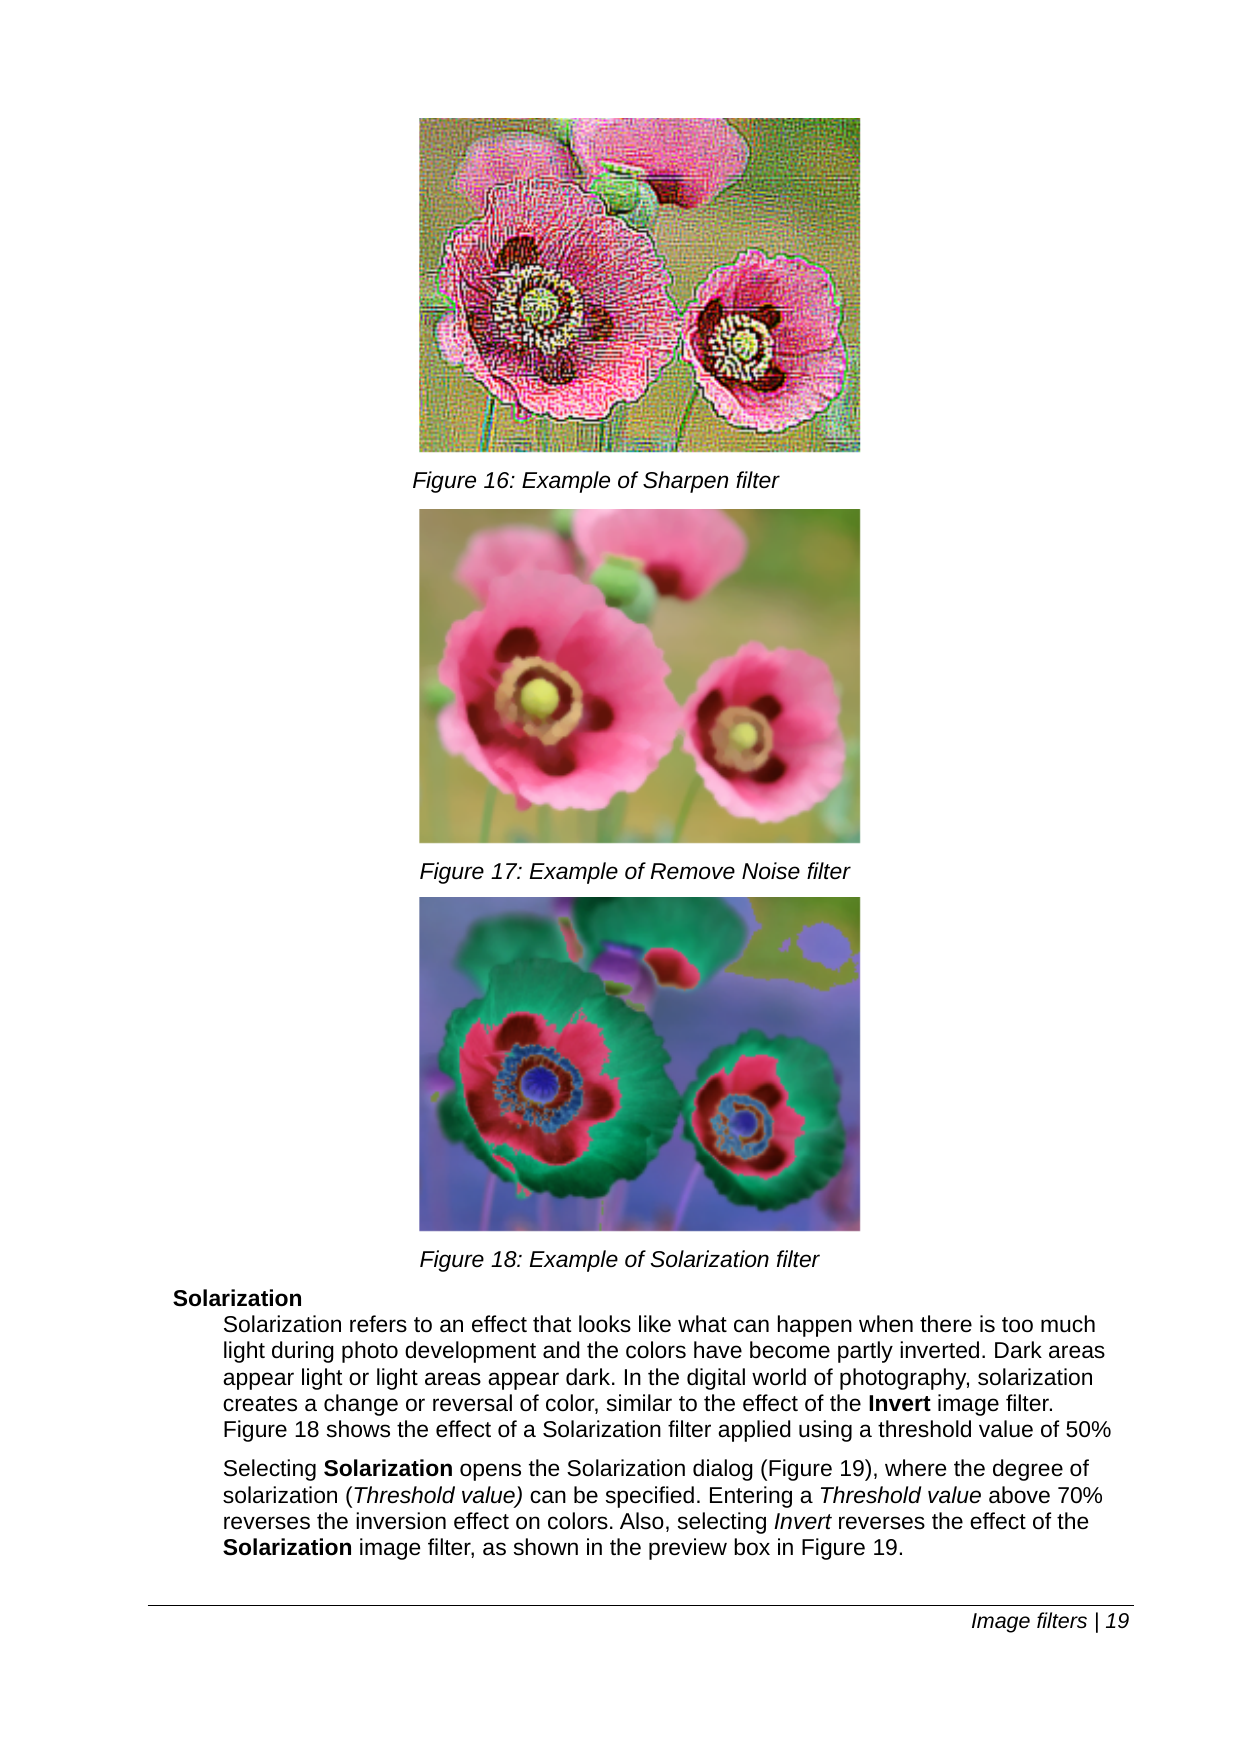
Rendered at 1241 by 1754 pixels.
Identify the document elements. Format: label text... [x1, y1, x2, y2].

text Figure 16: Example of Sharpen filter [412, 467, 870, 493]
text Selecting Solarization opens the Solarization dialog (Figure 19), where the degree of solarization (Threshold value) can be specified. Entering a Threshold value above 70% reverses the inversion effect on colors. Also, selecting Invert reverses the effect of the Solarization image filter, as shown in the preview box in Figure 19. [223, 1455, 1134, 1561]
picture [419, 509, 863, 846]
text Solarization [173, 1284, 1134, 1311]
picture [419, 118, 863, 455]
picture [419, 897, 863, 1234]
text Solarization refers to an effect that looks like what can happen when there is too much light during photo development and the colors have become partly inverted. Dark areas appear light or light areas appear dark. In the digital world of photography, solarization creates a change or reversal of color, similar to the effect of the Invert image filter. Figure 18 shows the effect of a Solarization filter applied using a threshold value of 50% [223, 1311, 1134, 1443]
text Figure 18: Example of Solarization filter [419, 1246, 862, 1272]
text Figure 17: Example of Remove Noise filter [419, 858, 862, 885]
